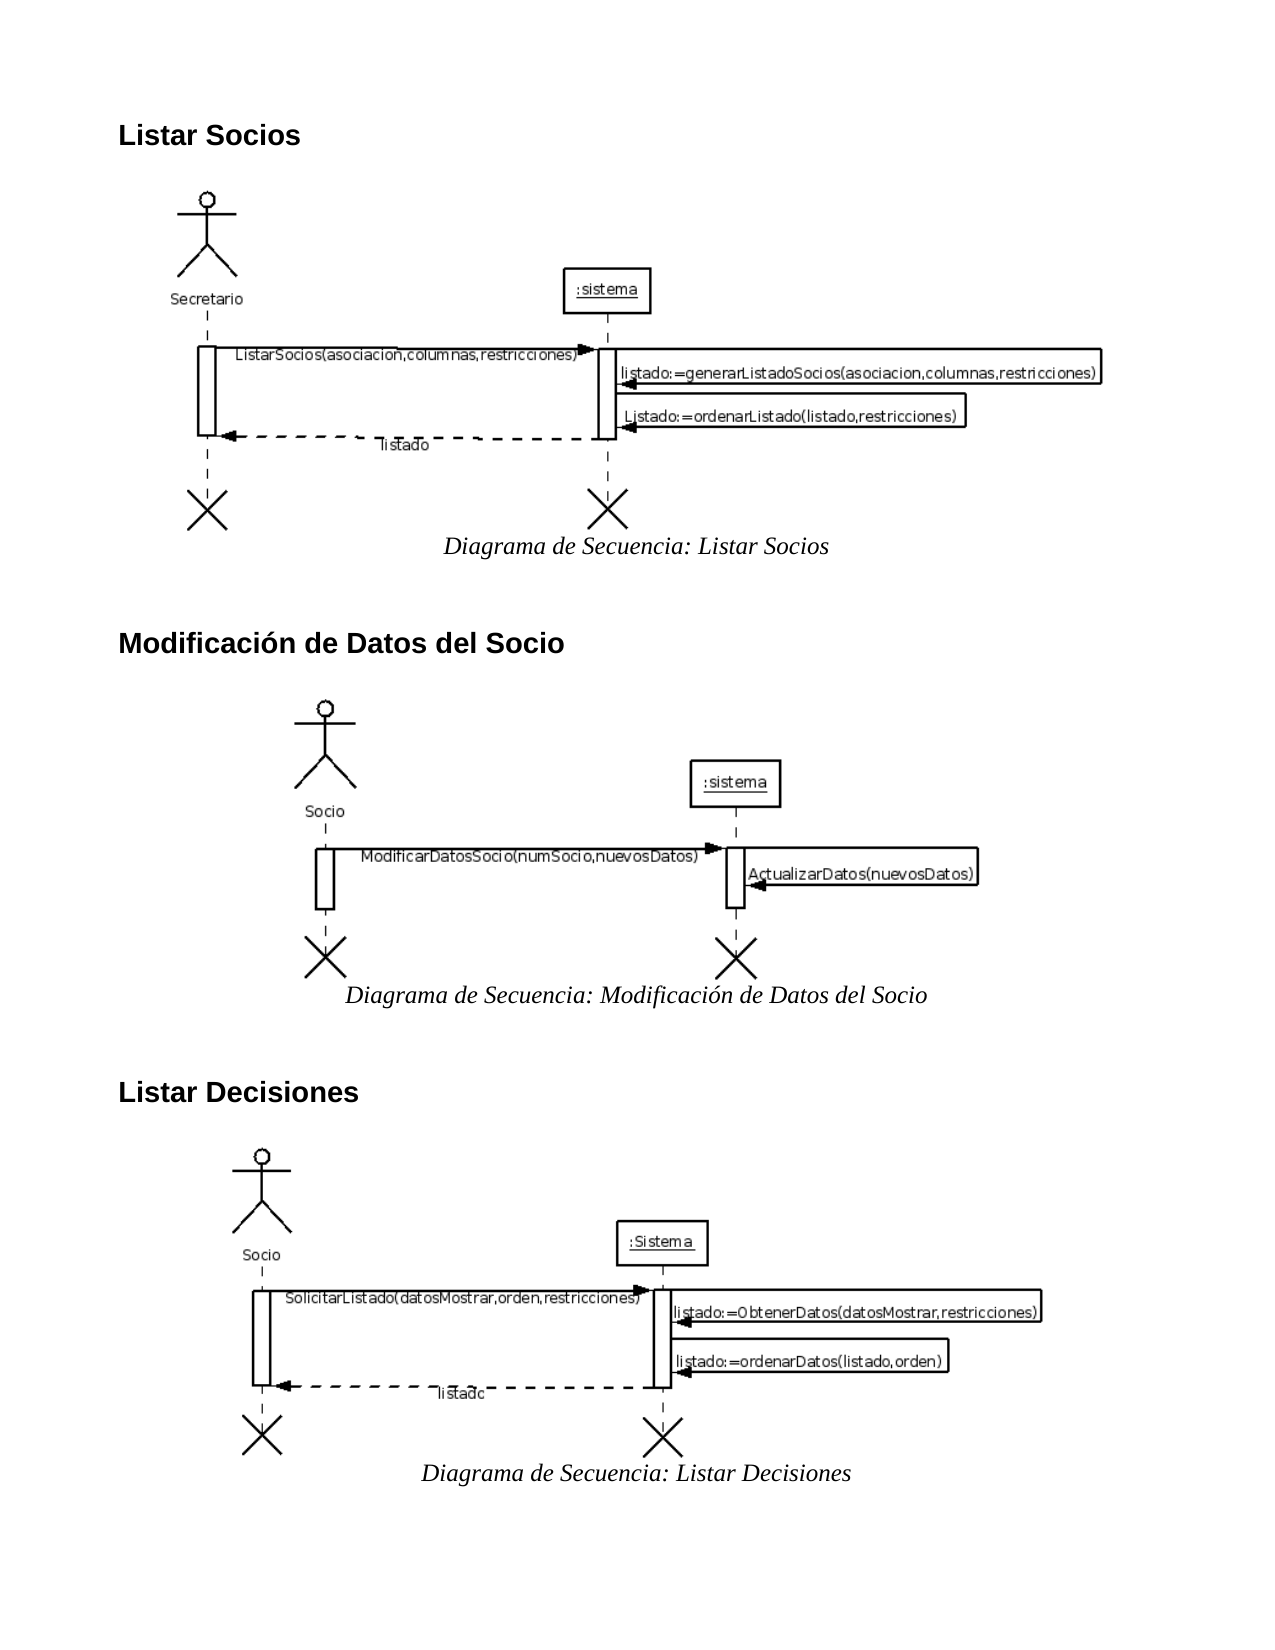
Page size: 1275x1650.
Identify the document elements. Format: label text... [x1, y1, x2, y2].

text Diagrama de Secuencia: Listar Decisiones [231, 1459, 1044, 1487]
subtitle Listar Socios [118, 118, 1157, 152]
picture [170, 176, 1105, 532]
subtitle Listar Decisiones [118, 1075, 1157, 1109]
picture [230, 1133, 1045, 1459]
text Diagrama de Secuencia: Modificación de Datos del Socio [293, 981, 982, 1009]
subtitle Modificación de Datos del Socio [118, 626, 1157, 660]
picture [292, 685, 983, 981]
text Diagrama de Secuencia: Listar Socios [170, 532, 1105, 560]
